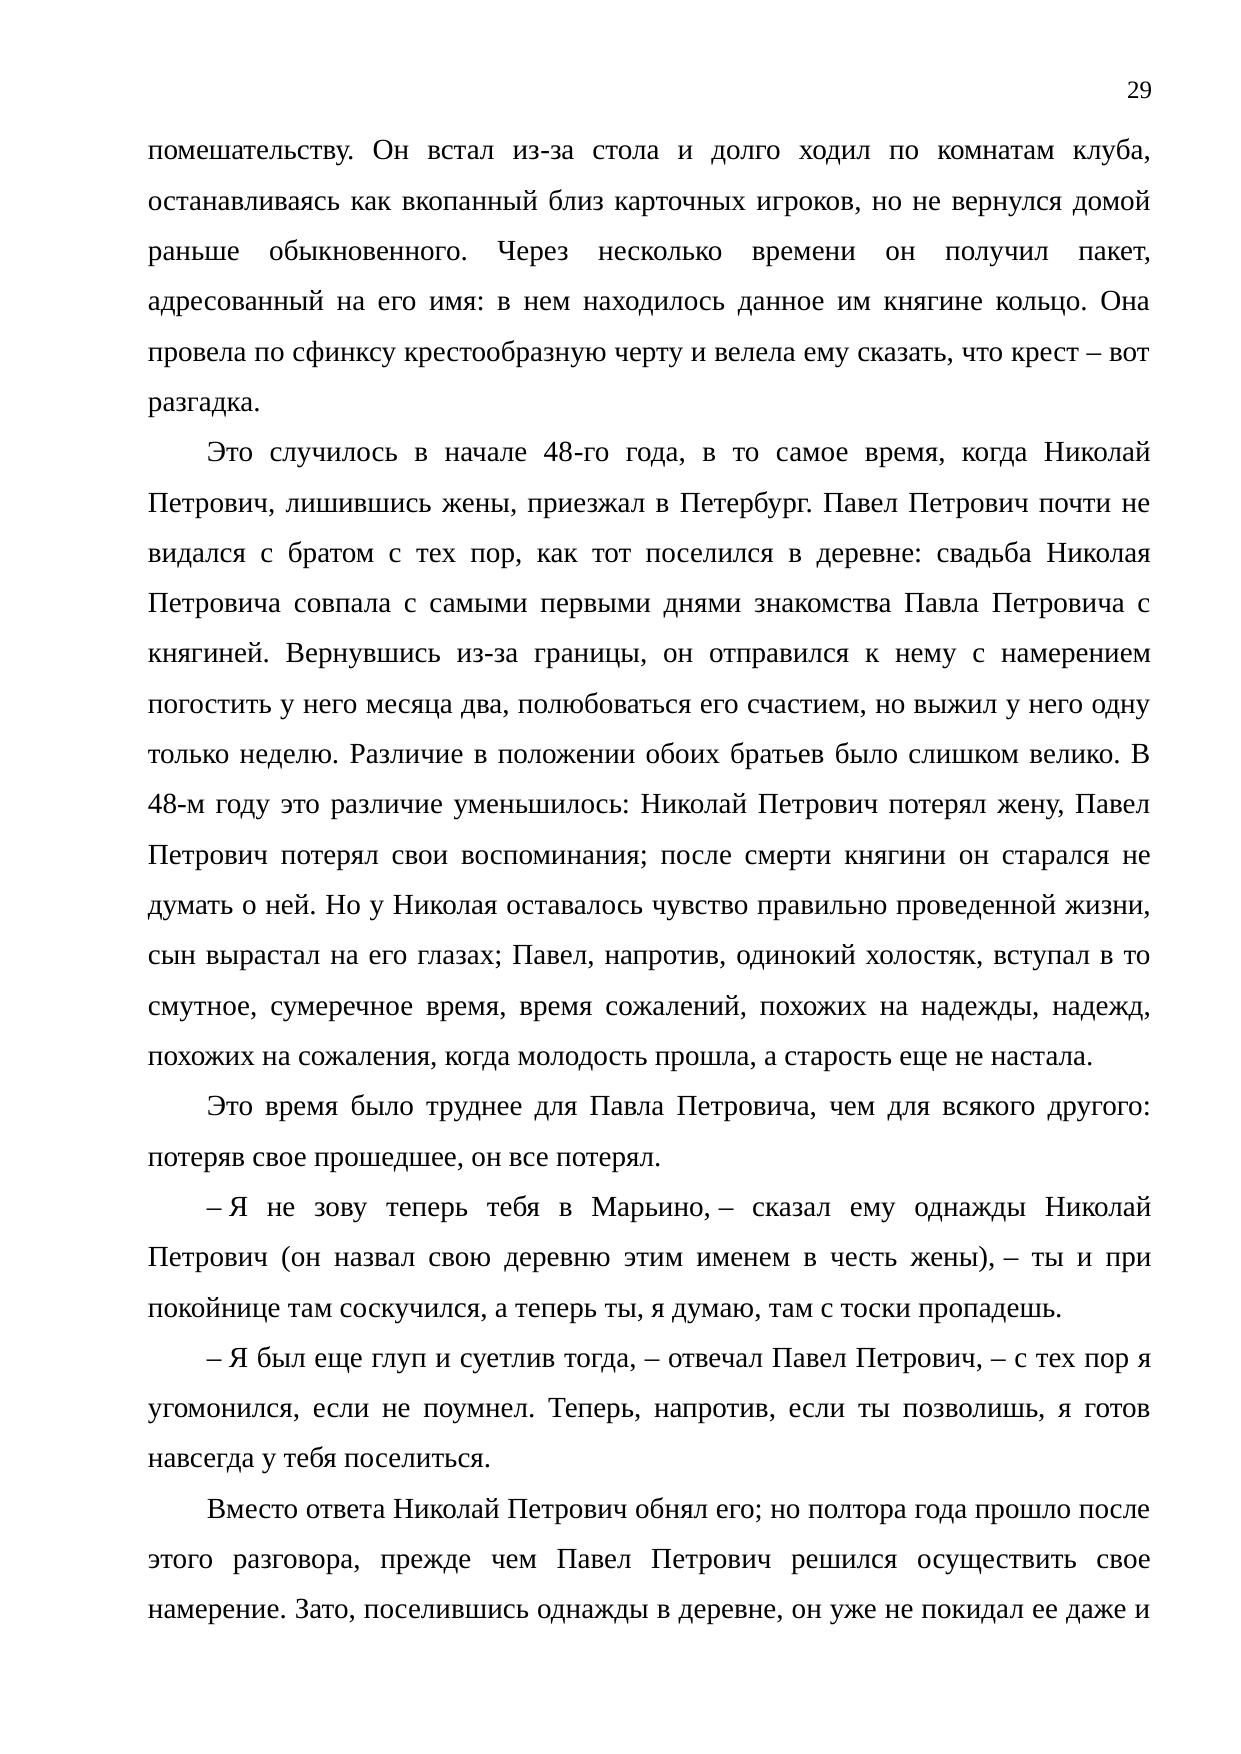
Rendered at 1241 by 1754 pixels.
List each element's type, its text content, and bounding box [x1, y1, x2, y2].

text Вместо ответа Николай Петрович обнял его; но полтора года прошло после этого разговора, прежде чем Павел Петрович решился осуществить свое намерение. Зато, поселившись однажды в деревне, он уже не покидал ее даже и [148, 1491, 1152, 1625]
text – Я не зову теперь тебя в Марьино, – сказал ему однажды Николай Петрович (он назвал свою деревню этим именем в честь жены), – ты и при покойнице там соскучился, а теперь ты, я думаю, там с тоски пропадешь. [148, 1189, 1152, 1323]
text Это случилось в начале 48‑го года, в то самое время, когда Николай Петрович, лишившись жены, приезжал в Петербург. Павел Петрович почти не видался с братом с тех пор, как тот поселился в деревне: свадьба Николая Петровича совпала с самыми первыми днями знакомства Павла Петровича с княгиней. Вернувшись из‑за границы, он отправился к нему с намерением погостить у него месяца два, полюбоваться его счастием, но выжил у него одну только неделю. Различие в положении обоих братьев было слишком велико. В 48‑м году это различие уменьшилось: Николай Петрович потерял жену, Павел Петрович потерял свои воспоминания; после смерти княгини он старался не думать о ней. Но у Николая оставалось чувство правильно проведенной жизни, сын вырастал на его глазах; Павел, напротив, одинокий холостяк, вступал в то смутное, сумеречное время, время сожалений, похожих на надежды, надежд, похожих на сожаления, когда молодость прошла, а старость еще не настала. [148, 434, 1152, 1072]
text помешательству. Он встал из‑за стола и долго ходил по комнатам клуба, останавливаясь как вкопанный близ карточных игроков, но не вернулся домой раньше обыкновенного. Через несколько времени он получил пакет, адресованный на его имя: в нем находилось данное им княгине кольцо. Она провела по сфинксу крестообразную черту и велела ему сказать, что крест – вот разгадка. [148, 132, 1152, 418]
text – Я был еще глуп и суетлив тогда, – отвечал Павел Петрович, – с тех пор я угомонился, если не поумнел. Теперь, напротив, если ты позволишь, я готов навсегда у тебя поселиться. [148, 1340, 1152, 1474]
text Это время было труднее для Павла Петровича, чем для всякого другого: потеряв свое прошедшее, он все потерял. [148, 1088, 1152, 1172]
